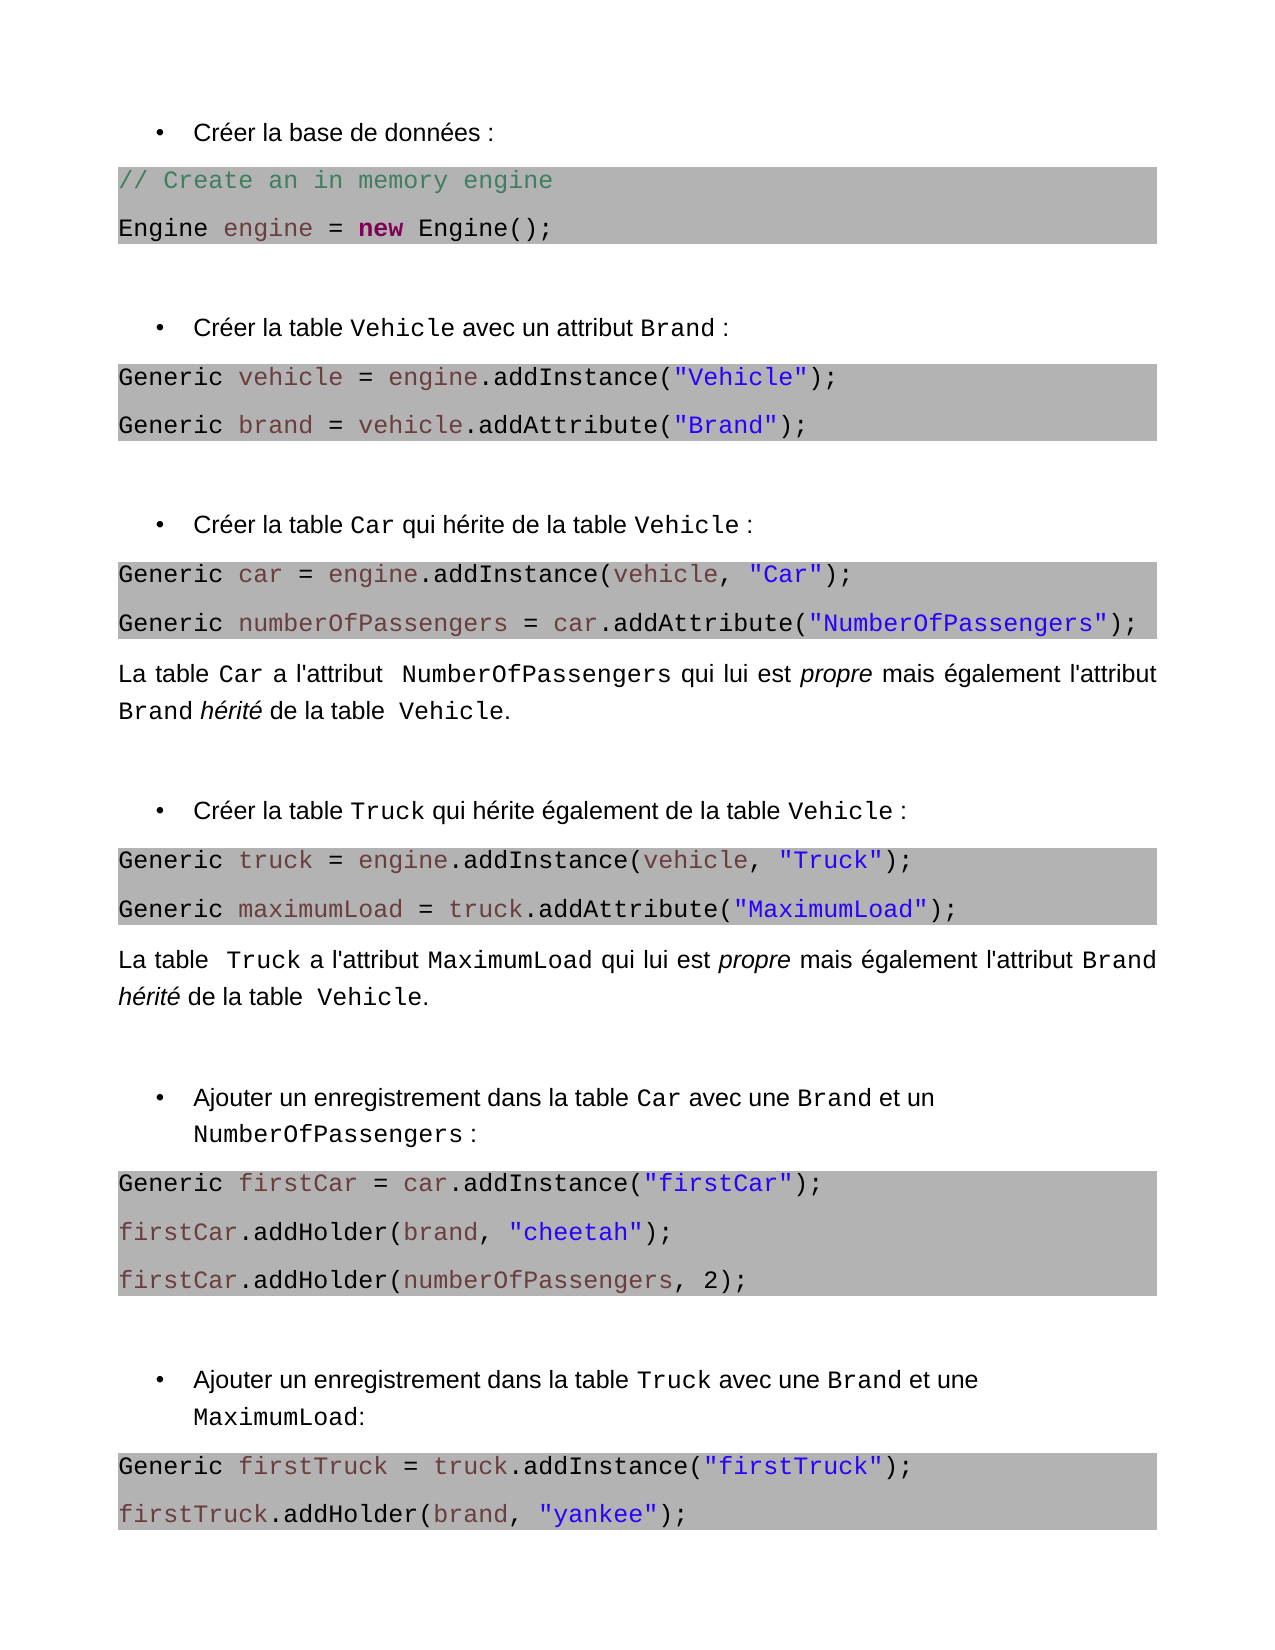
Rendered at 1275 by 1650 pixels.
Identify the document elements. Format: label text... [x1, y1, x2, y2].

text La table Car a l'attribut NumberOfPassengers qui lui est propre mais également l'attribut Brand hérité de la table Vehicle. [118, 659, 1157, 727]
text Generic truck = engine.addInstance(vehicle, "Truck"); [118, 848, 1157, 876]
text Generic car = engine.addInstance(vehicle, "Car"); [118, 562, 1157, 590]
list Créer la table Truck qui hérite également de la table Vehicle : [156, 796, 1157, 827]
text Generic firstCar = car.addInstance("firstCar"); [118, 1171, 1157, 1199]
list Créer la base de données : [156, 118, 1157, 147]
text Engine engine = new Engine(); [118, 216, 1157, 244]
text Generic firstTruck = truck.addInstance("firstTruck"); [118, 1453, 1157, 1482]
text firstCar.addHolder(brand, "cheetah"); [118, 1219, 1157, 1248]
list Ajouter un enregistrement dans la table Truck avec une Brand et une MaximumLoad: [156, 1365, 1157, 1433]
list Créer la table Car qui hérite de la table Vehicle : [156, 510, 1157, 541]
text Generic brand = vehicle.addAttribute("Brand"); [118, 413, 1157, 441]
list Créer la table Vehicle avec un attribut Brand : [156, 313, 1157, 344]
text Generic vehicle = engine.addInstance("Vehicle"); [118, 364, 1157, 393]
text firstCar.addHolder(numberOfPassengers, 2); [118, 1268, 1157, 1296]
text Generic maximumLoad = truck.addAttribute("MaximumLoad"); [118, 897, 1157, 925]
text // Create an in memory engine [118, 167, 1157, 196]
text firstTruck.addHolder(brand, "yankee"); [118, 1502, 1157, 1530]
list Ajouter un enregistrement dans la table Car avec une Brand et un NumberOfPassengers : [156, 1082, 1157, 1150]
text La table Truck a l'attribut MaximumLoad qui lui est propre mais également l'attribut Brand hérité de la table Vehicle. [118, 945, 1157, 1013]
text Generic numberOfPassengers = car.addAttribute("NumberOfPassengers"); [118, 610, 1157, 639]
